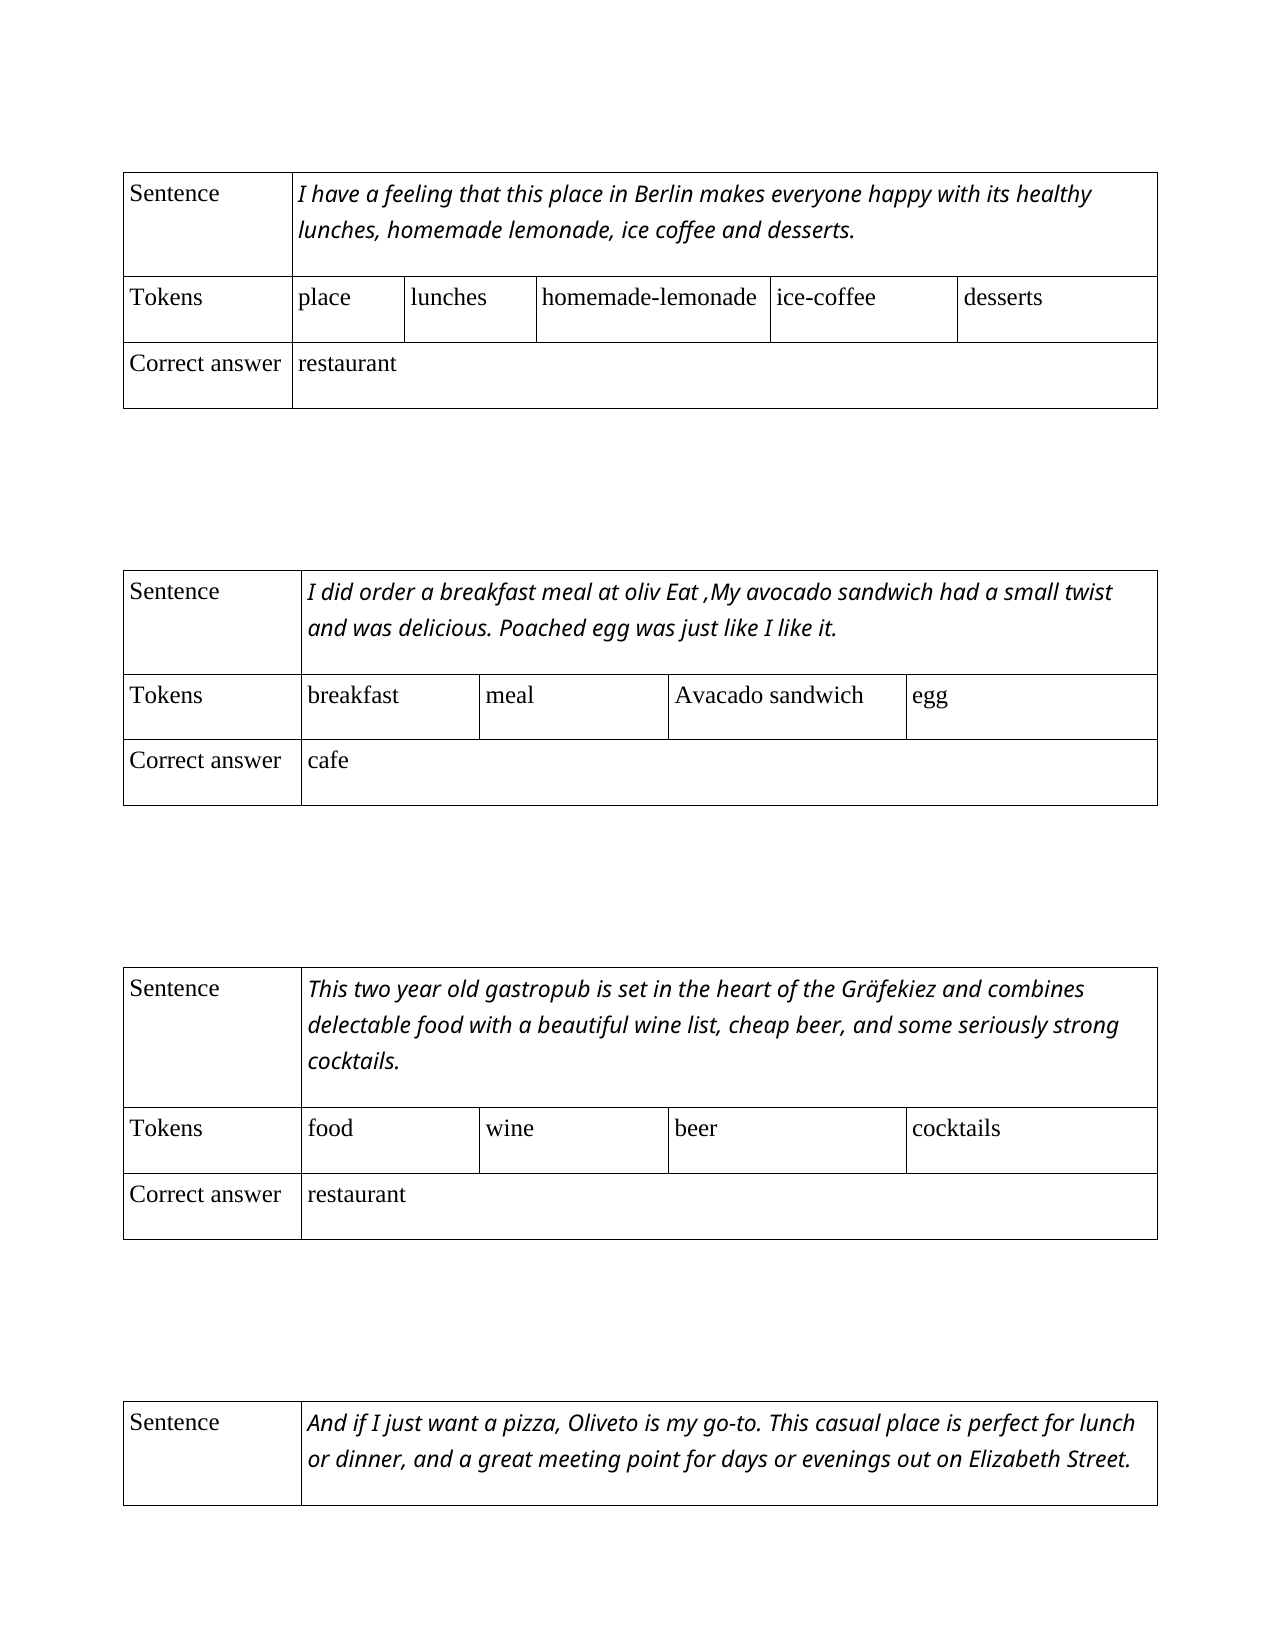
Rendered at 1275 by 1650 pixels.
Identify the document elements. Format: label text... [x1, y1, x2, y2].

table_cell Tokens [124, 675, 301, 739]
table_header I did order a breakfast meal at oliv Eat ,My avocado sandwich had a small twist and was delicious. Poached egg was just like I like it. [302, 571, 1157, 673]
table_header Sentence [124, 571, 301, 673]
table_cell meal [480, 675, 668, 739]
table_cell cafe [302, 740, 1157, 805]
table_cell lunches [405, 277, 536, 342]
table_cell breakfast [302, 675, 479, 739]
table_header I have a feeling that this place in Berlin makes everyone happy with its healthy lunches, homemade lemonade, ice coffee and desserts. [293, 173, 1157, 276]
table_header And if I just want a pizza, Oliveto is my go-to. This casual place is perfect for lunch or dinner, and a great meeting point for days or evenings out on Elizabeth Street. [302, 1402, 1157, 1504]
table_cell Avacado sandwich [669, 675, 906, 739]
table_cell restaurant [302, 1174, 1157, 1239]
table_header This two year old gastropub is set in the heart of the Gräfekiez and combines delectable food with a beautiful wine list, cheap beer, and some seriously strong cocktails. [302, 968, 1157, 1107]
table_header Sentence [124, 1402, 301, 1504]
table_cell cocktails [907, 1108, 1157, 1173]
table_cell place [293, 277, 404, 342]
table_cell desserts [958, 277, 1157, 342]
table_cell Correct answer [124, 740, 301, 805]
table_cell Correct answer [124, 343, 292, 407]
table_header Sentence [124, 173, 292, 276]
table_cell Tokens [124, 1108, 301, 1173]
table_cell restaurant [293, 343, 1157, 407]
table_cell egg [907, 675, 1157, 739]
table_cell wine [480, 1108, 668, 1173]
table_cell ice-coffee [771, 277, 957, 342]
table_cell beer [669, 1108, 906, 1173]
table_cell food [302, 1108, 479, 1173]
table_header Sentence [124, 968, 301, 1107]
table_cell Correct answer [124, 1174, 301, 1239]
table_cell homemade-lemonade [537, 277, 770, 342]
table_cell Tokens [124, 277, 292, 342]
